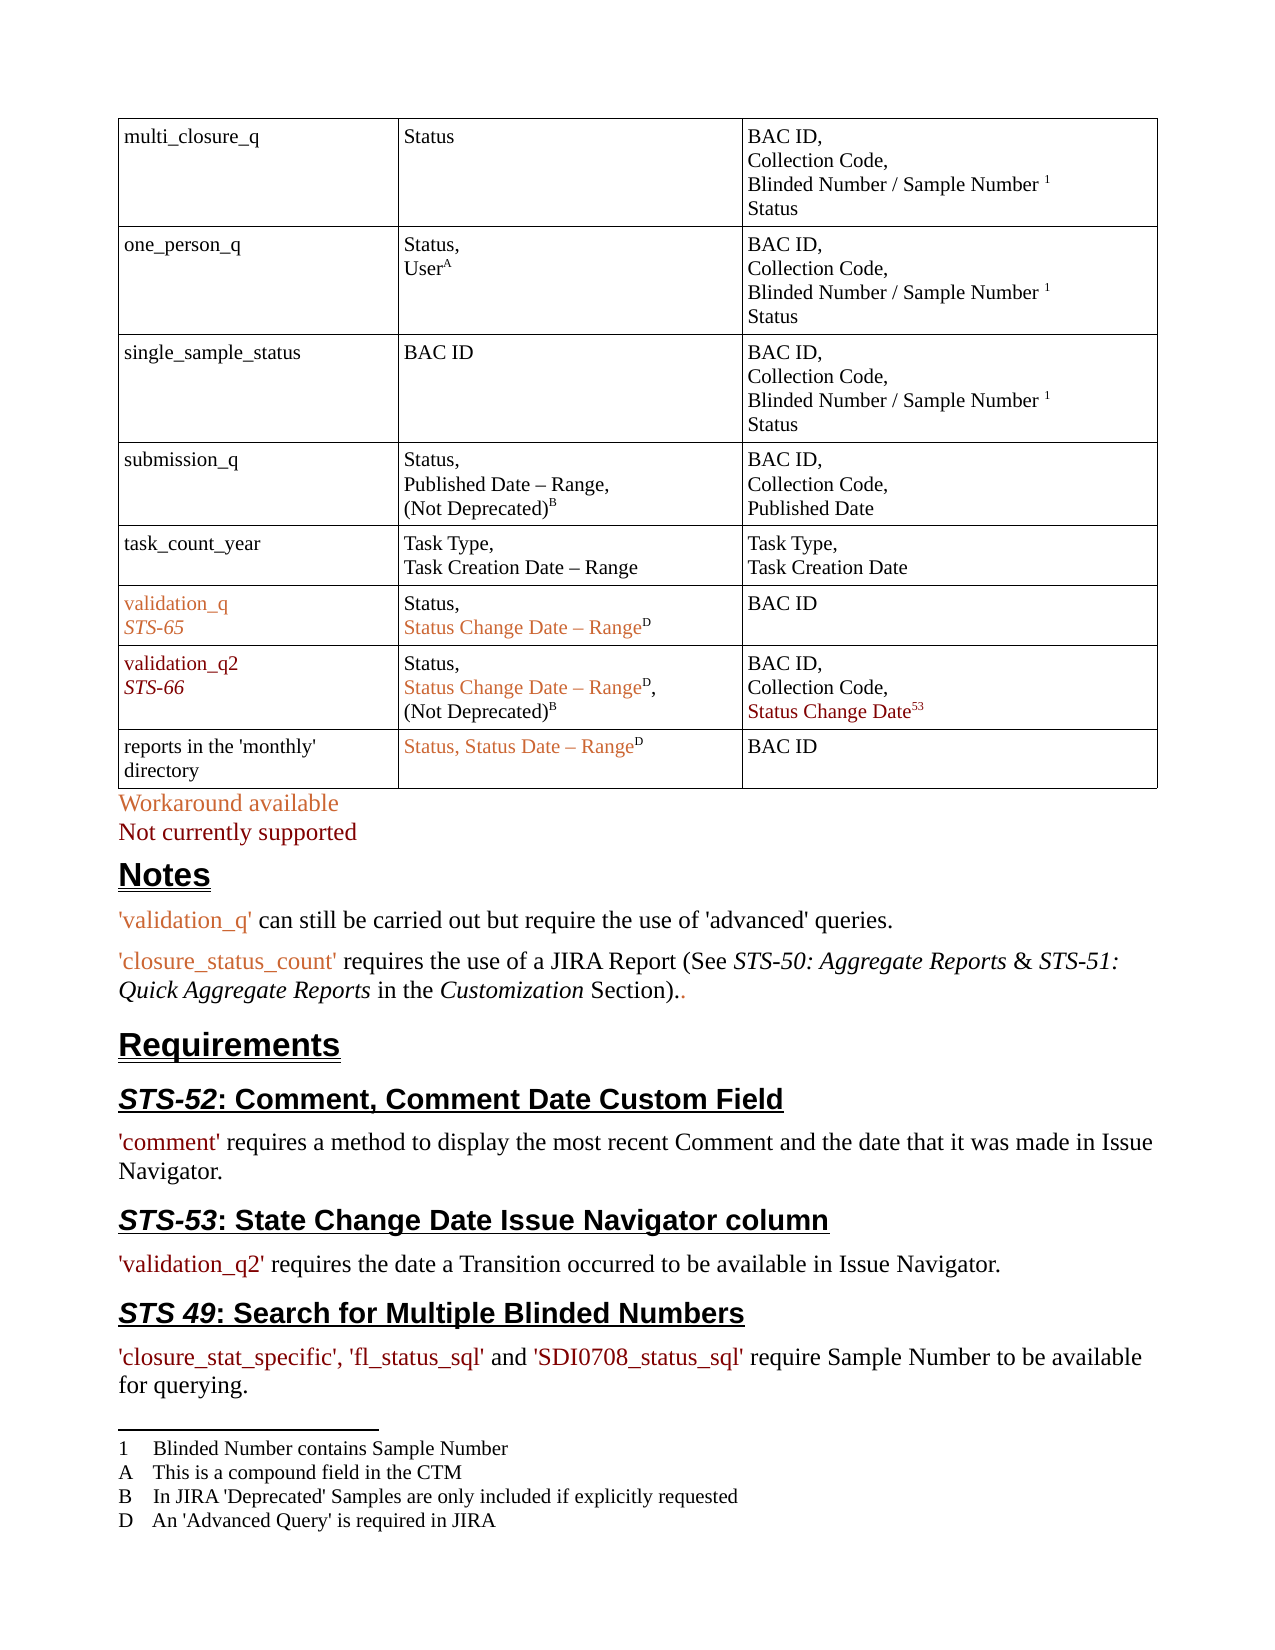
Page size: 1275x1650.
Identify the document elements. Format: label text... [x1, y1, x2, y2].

text Workaround available [118, 789, 1157, 817]
table_cell Status [399, 119, 742, 226]
table_cell validation_q STS-65 [119, 586, 398, 645]
text 'validation_q2' requires the date a Transition occurred to be available in Issue Navigator. [118, 1249, 1157, 1278]
table_cell validation_q2 STS-66 [119, 646, 398, 728]
table_cell task_count_year [119, 526, 398, 585]
table_cell BAC ID [743, 586, 1157, 645]
text 'validation_q' can still be carried out but require the use of 'advanced' queries. [118, 905, 1157, 934]
table_cell Status, User [399, 227, 742, 334]
table_cell Status, Status Change Date – RangeD, (Not Deprecated)B [399, 646, 742, 728]
table_cell BAC ID, Collection Code, Status Change Date53 [743, 646, 1157, 728]
subtitle Notes [118, 855, 1157, 893]
text 'comment' requires a method to display the most recent Comment and the date that it was made in Issue Navigator. [118, 1127, 1157, 1185]
text Not currently supported [118, 817, 1157, 846]
table_cell one_person_q [119, 227, 398, 334]
table_cell multi_closure_q [119, 119, 398, 226]
table_cell submission_q [119, 443, 398, 525]
table_cell Status, Published Date – Range, (Not Deprecated) [399, 443, 742, 525]
subtitle STS-53: State Change Date Issue Navigator column [118, 1203, 1157, 1237]
text 'closure_status_count' requires the use of a JIRA Report (See STS-50: Aggregate Reports & STS-51: Quick Aggregate Reports in the Customization Section).. [118, 946, 1157, 1004]
table_cell single_sample_status [119, 335, 398, 442]
table_cell reports in the 'monthly' directory [119, 730, 398, 788]
table_cell Task Type, Task Creation Date – Range [399, 526, 742, 585]
subtitle STS-52: Comment, Comment Date Custom Field [118, 1082, 1157, 1115]
table_cell BAC ID, Collection Code, Published Date [743, 443, 1157, 525]
table_cell BAC ID, Collection Code, Blinded Number / Sample Number 1 Status [743, 227, 1157, 334]
table_cell BAC ID, Collection Code, Blinded Number / Sample Number Status [743, 119, 1157, 226]
table_cell BAC ID, Collection Code, Blinded Number / Sample Number 1 Status [743, 335, 1157, 442]
table_cell BAC ID [399, 335, 742, 442]
table_cell Status, Status Change Date – Range [399, 586, 742, 645]
table_cell BAC ID [743, 730, 1157, 788]
table_cell Task Type, Task Creation Date [743, 526, 1157, 585]
table_cell Status, Status Date – RangeD [399, 730, 742, 788]
subtitle Requirements [118, 1025, 1157, 1064]
text 'closure_stat_specific', 'fl_status_sql' and 'SDI0708_status_sql' require Sample Number to be available for querying. [118, 1342, 1157, 1399]
subtitle STS 49: Search for Multiple Blinded Numbers [118, 1296, 1157, 1330]
